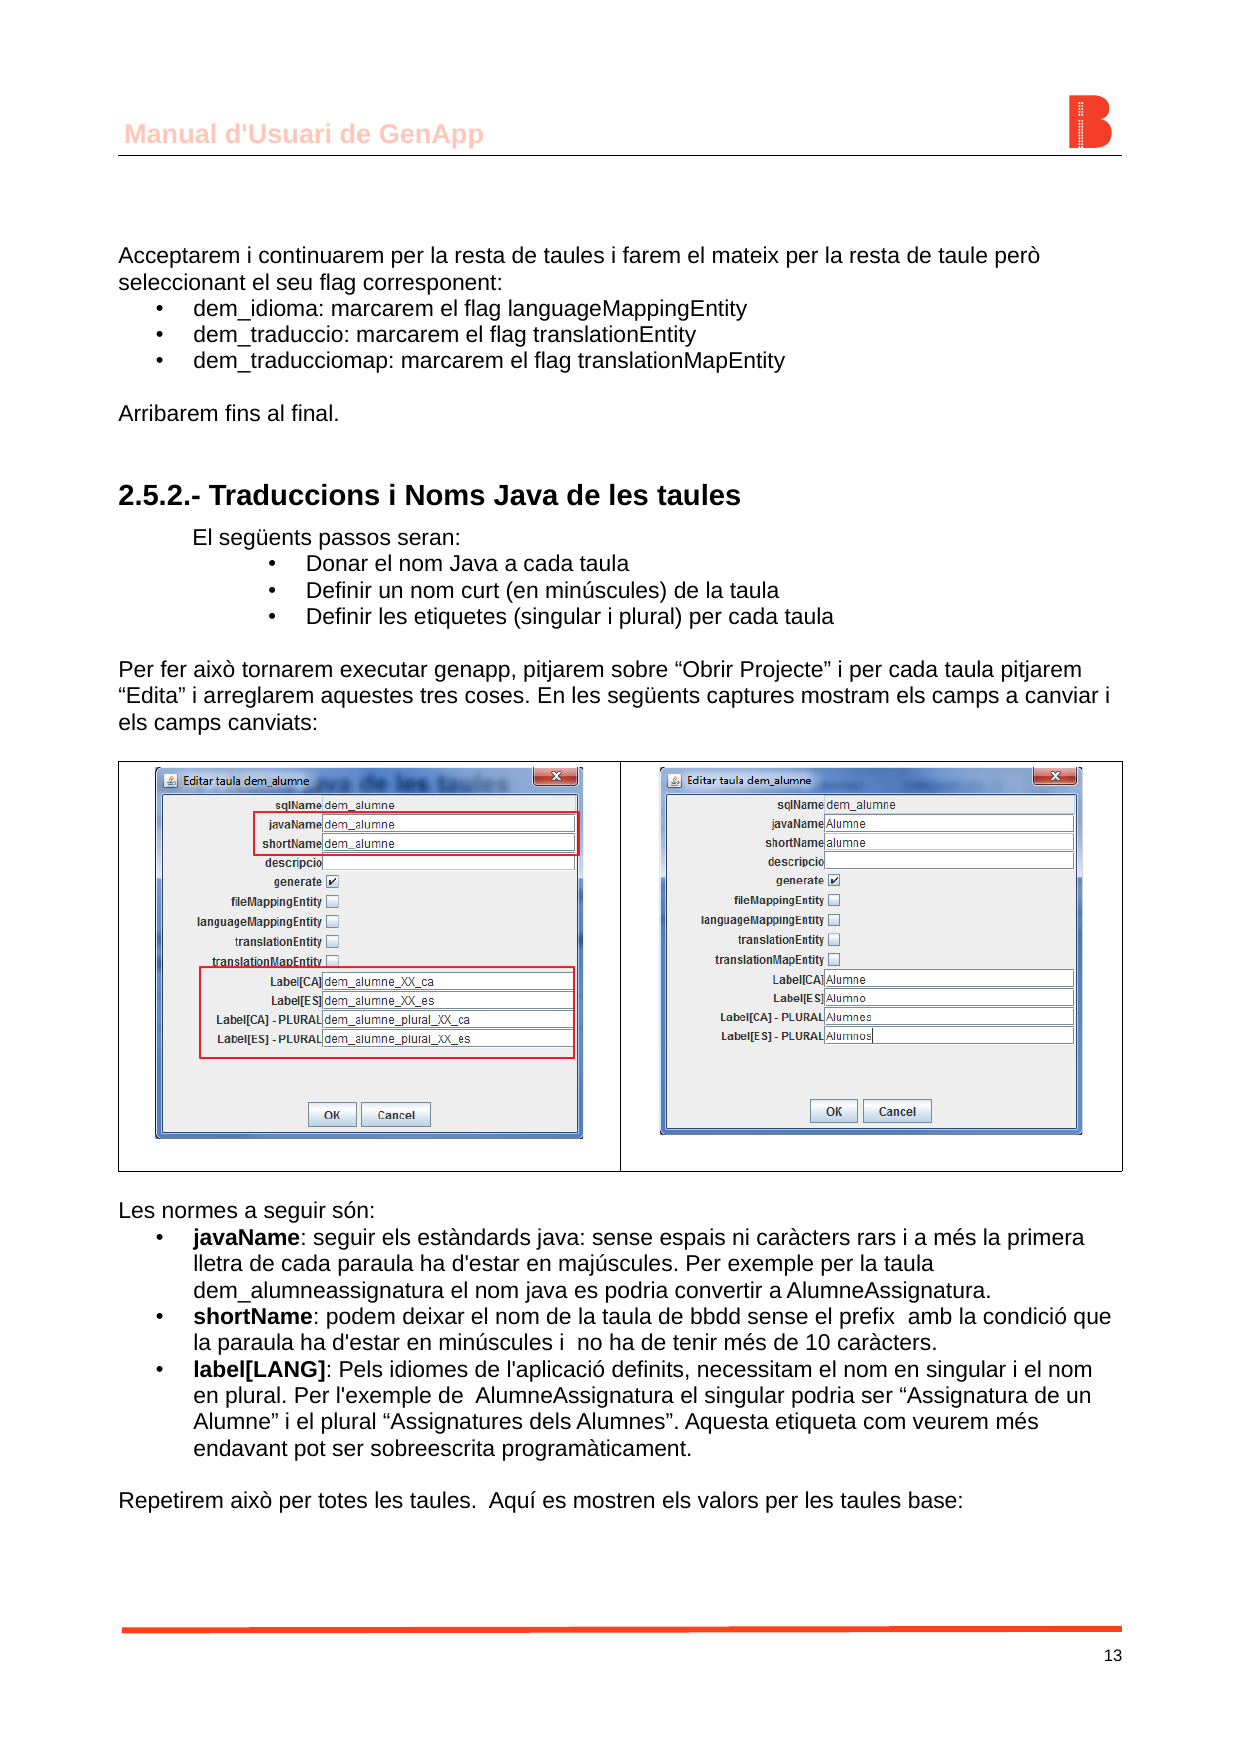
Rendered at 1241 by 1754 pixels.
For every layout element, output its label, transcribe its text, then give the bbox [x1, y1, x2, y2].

list dem_traduccio: marcarem el flag translationEntity [156, 321, 1122, 347]
text Repetirem això per totes les taules. Aquí es mostren els valors per les taules base: [118, 1487, 1122, 1514]
text El següents passos seran: [118, 524, 1122, 550]
text Arribarem fins al final. [118, 400, 1122, 427]
text Per fer això tornarem executar genapp, pitjarem sobre “Obrir Projecte” i per cada taula pitjarem “Edita” i arreglarem aquestes tres coses. En les següents captures mostram els camps a canviar i els camps canviats: [118, 656, 1122, 735]
list Definir les etiquetes (singular i plural) per cada taula [268, 603, 1122, 629]
list javaName: seguir els estàndards java: sense espais ni caràcters rars i a més la primera lletra de cada paraula ha d'estar en majúscules. Per exemple per la taula dem_alumneassignatura el nom java es podria convertir a AlumneAssignatura. [156, 1224, 1122, 1303]
text Acceptarem i continuarem per la resta de taules i farem el mateix per la resta de taule però seleccionant el seu flag corresponent: [118, 242, 1122, 295]
list label[LANG]: Pels idiomes de l'aplicació definits, necessitam el nom en singular i el nom en plural. Per l'exemple de AlumneAssignatura el singular podria ser “Assignatura de un Alumne” i el plural “Assignatures dels Alumnes”. Aquesta etiqueta com veurem més endavant pot ser sobreescrita programàticament. [156, 1356, 1122, 1461]
subtitle Traduccions i Noms Java de les taules [118, 478, 1122, 511]
table_header [119, 762, 620, 1171]
picture [1063, 94, 1117, 150]
picture [659, 767, 1083, 1135]
list dem_traducciomap: marcarem el flag translationMapEntity [156, 347, 1122, 374]
list shortName: podem deixar el nom de la taula de bbdd sense el prefix amb la condició que la paraula ha d'estar en minúscules i no ha de tenir més de 10 caràcters. [156, 1303, 1122, 1356]
list dem_idioma: marcarem el flag languageMappingEntity [156, 295, 1122, 321]
list Donar el nom Java a cada taula [268, 550, 1122, 577]
text Les normes a seguir són: [118, 1197, 1122, 1224]
table_header [621, 762, 1122, 1171]
list Definir un nom curt (en minúscules) de la taula [268, 577, 1122, 603]
picture [155, 767, 584, 1139]
